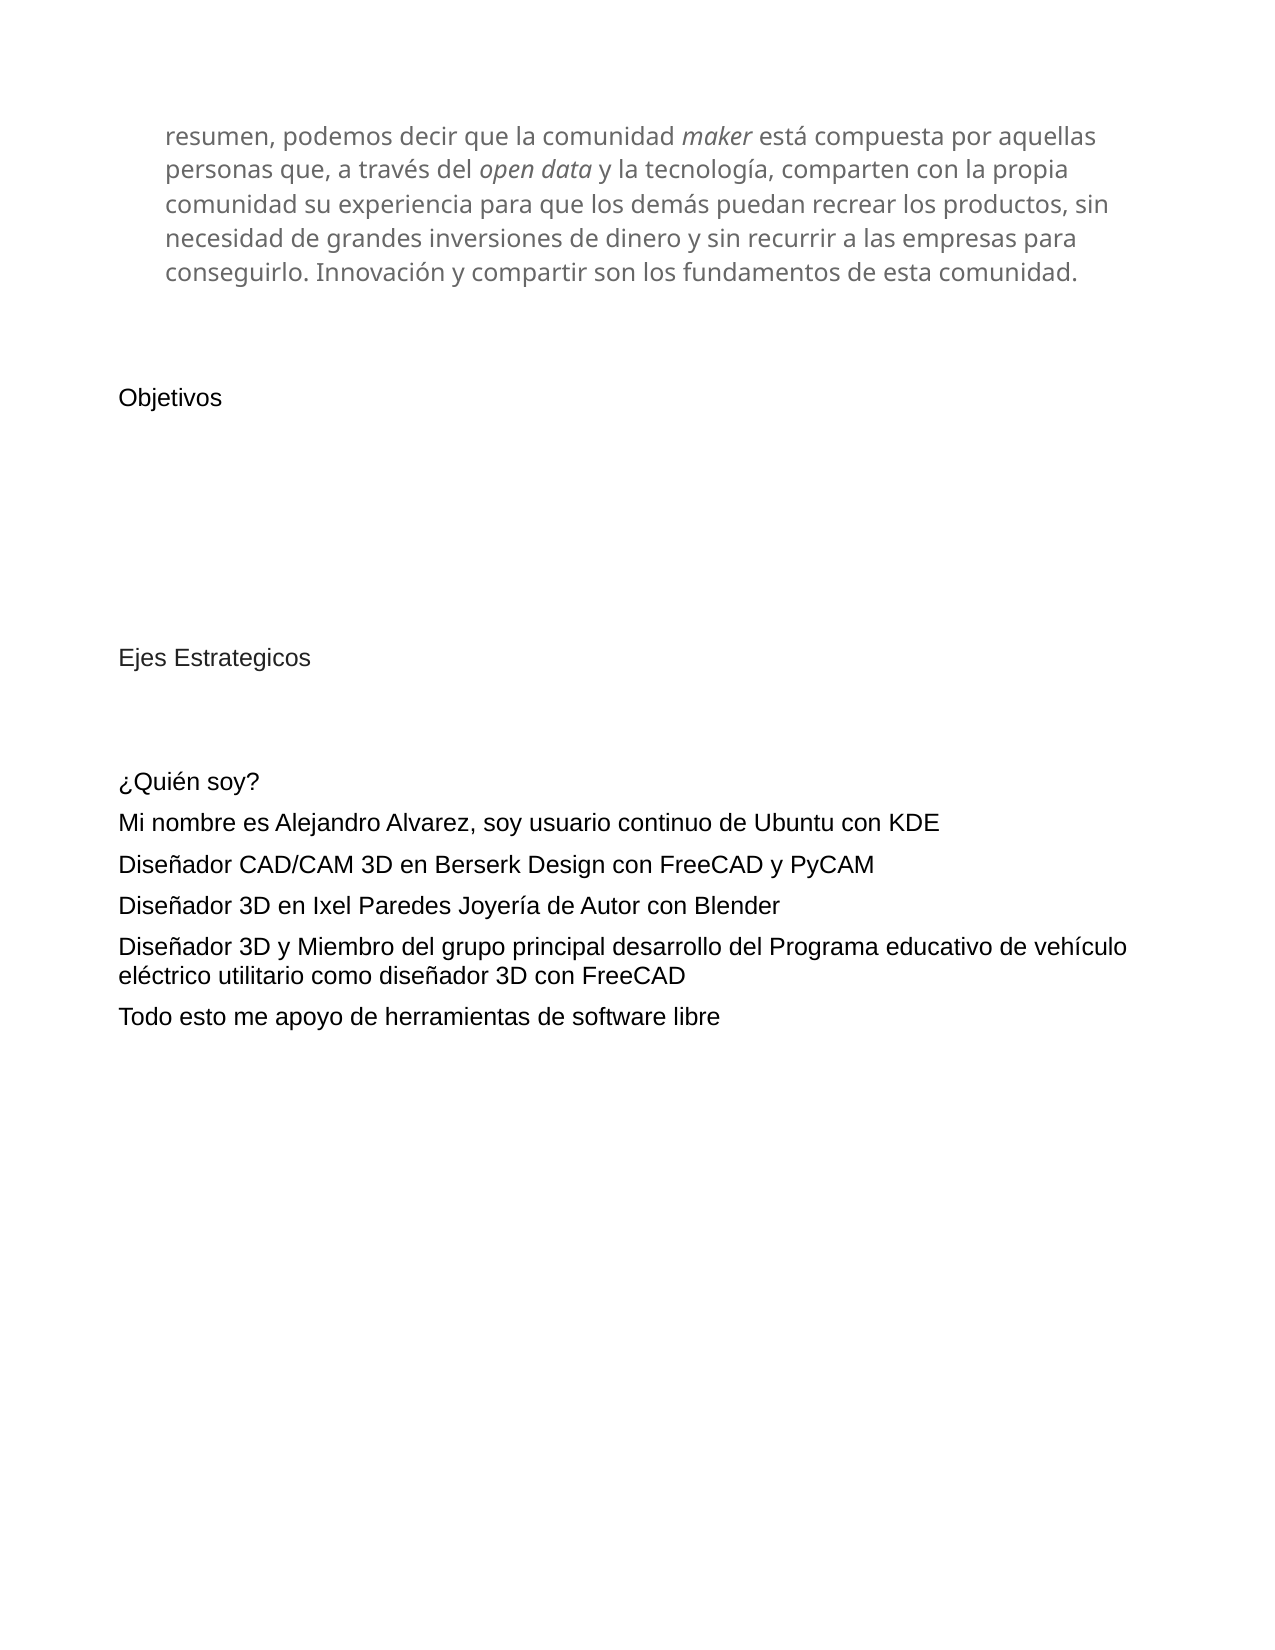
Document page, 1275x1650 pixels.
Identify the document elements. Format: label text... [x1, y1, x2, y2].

text ¿Quién soy? [118, 767, 1157, 796]
text Diseñador CAD/CAM 3D en Berserk Design con FreeCAD y PyCAM [118, 850, 1157, 878]
text Diseñador 3D y Miembro del grupo principal desarrollo del Programa educativo de vehículo eléctrico utilitario como diseñador 3D con FreeCAD [118, 932, 1157, 990]
text Objetivos [118, 383, 1157, 441]
text Todo esto me apoyo de herramientas de software libre [118, 1002, 1157, 1031]
text Mi nombre es Alejandro Alvarez, soy usuario continuo de Ubuntu con KDE [118, 808, 1157, 837]
text Diseñador 3D en Ixel Paredes Joyería de Autor con Blender [118, 891, 1157, 920]
text Ejes Estrategicos [118, 643, 1157, 672]
list resumen, podemos decir que la comunidad maker está compuesta por aquellas personas que, a través del open data y la tecnología, comparten con la propia comunidad su experiencia para que los demás puedan recrear los productos, sin necesidad de grandes inversiones de dinero y sin recurrir a las empresas para conseguirlo. Innovación y compartir son los fundamentos de esta comunidad. [118, 118, 1157, 288]
